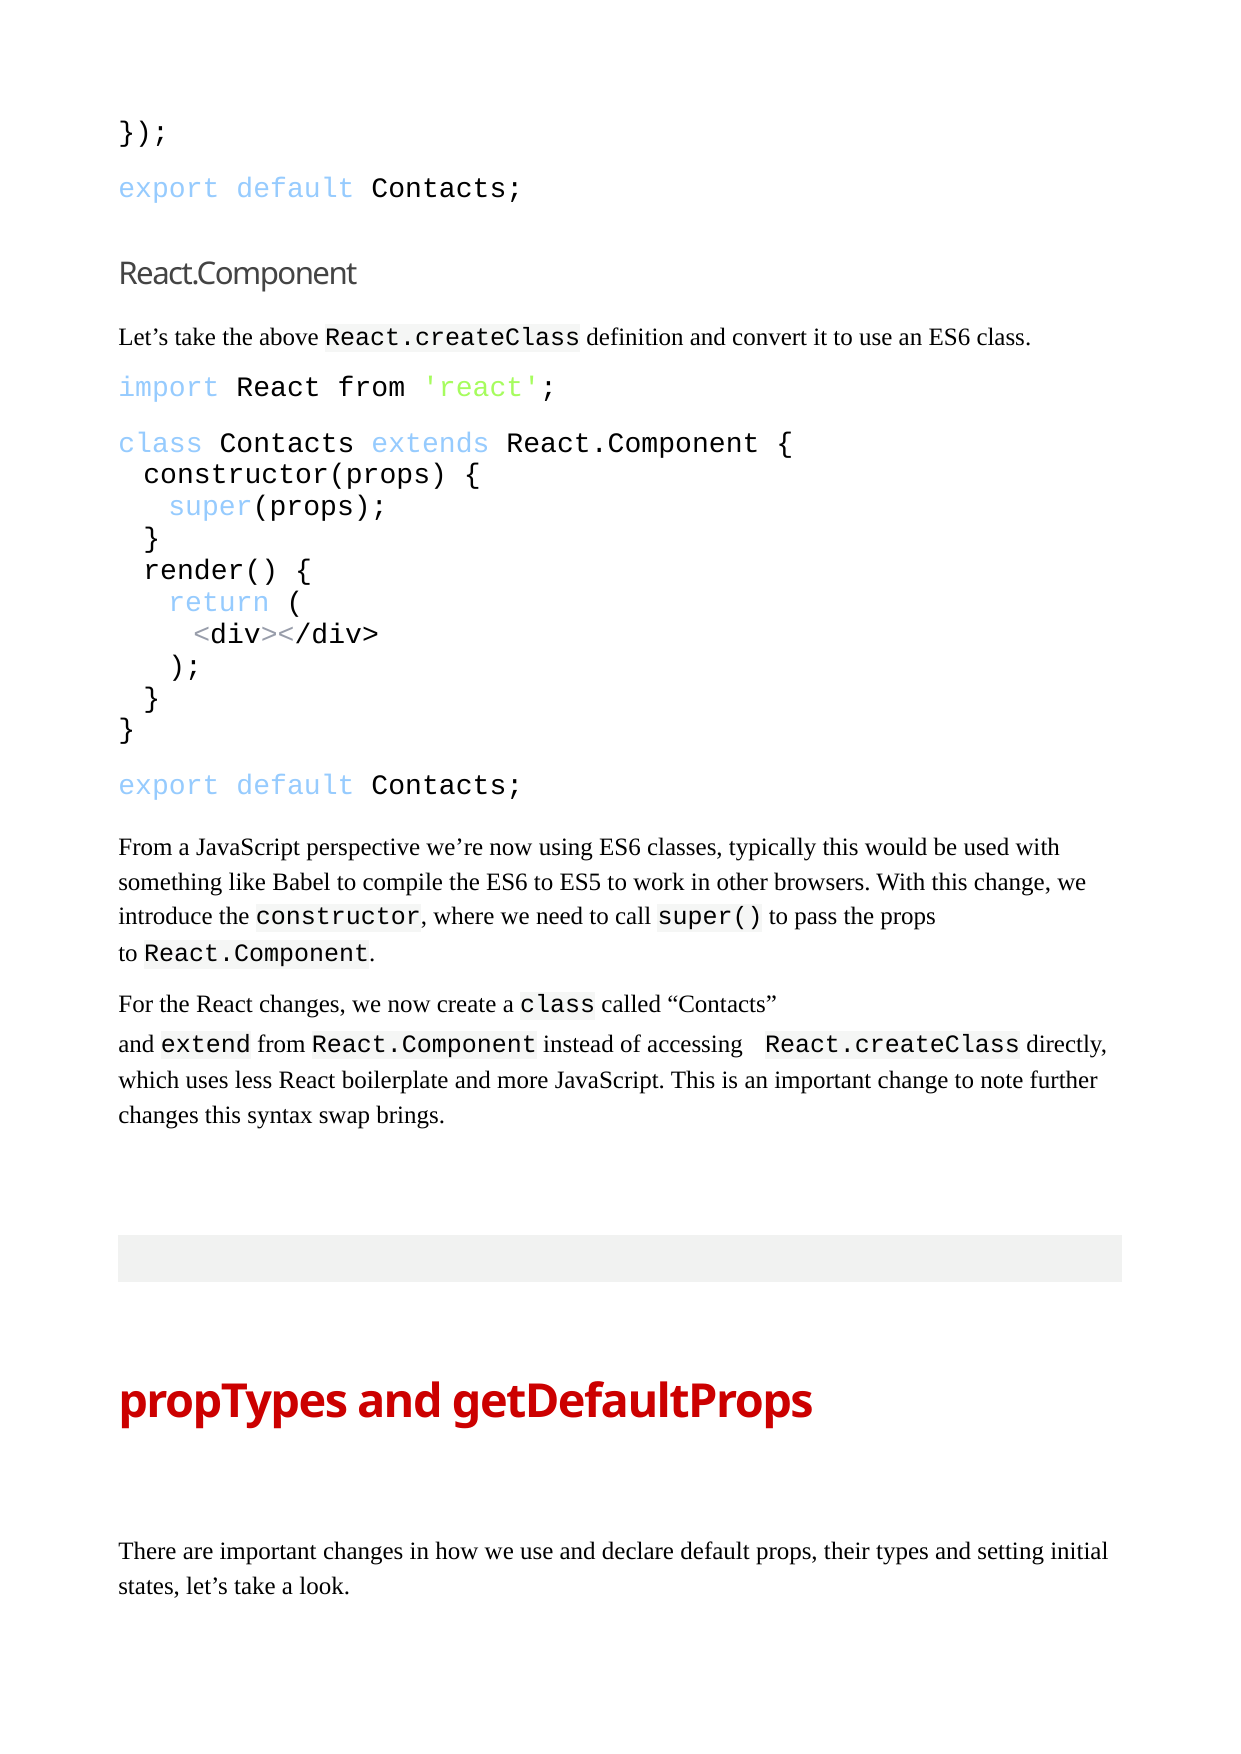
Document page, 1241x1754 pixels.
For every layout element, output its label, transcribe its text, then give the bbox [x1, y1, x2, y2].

text ); [118, 652, 1122, 684]
text constructor(props) { [118, 461, 1122, 492]
subtitle propTypes and getDefaultProps [118, 1282, 1122, 1431]
text } [118, 524, 1122, 556]
text From a JavaScript perspective we’re now using ES6 classes, typically this would be used with something like Babel to compile the ES6 to ES5 to work in other browsers. With this change, we introduce the constructor, where we need to call super() to pass the props to React.Component. [118, 832, 1122, 969]
text import React from 'react'; [118, 373, 1122, 405]
text export default Contacts; [118, 174, 1122, 206]
text render() { [118, 556, 1122, 588]
text }); [118, 118, 1122, 150]
text super(props); [118, 492, 1122, 524]
text } [118, 684, 1122, 716]
subtitle React.Component [118, 251, 1122, 293]
text return ( [118, 588, 1122, 620]
text class Contacts extends React.Component { [118, 429, 1122, 461]
text } [118, 716, 1122, 747]
text export default Contacts; [118, 771, 1122, 803]
text <div></div> [118, 620, 1122, 652]
text For the React changes, we now create a class called “Contacts” and extend from React.Component instead of accessing React.createClass directly, which uses less React boilerplate and more JavaScript. This is an important change to note further changes this syntax swap brings. [118, 989, 1122, 1128]
text Let’s take the above React.createClass definition and convert it to use an ES6 class. [118, 322, 1122, 352]
text There are important changes in how we use and declare default props, their types and setting initial states, let’s take a look. [118, 1536, 1122, 1599]
